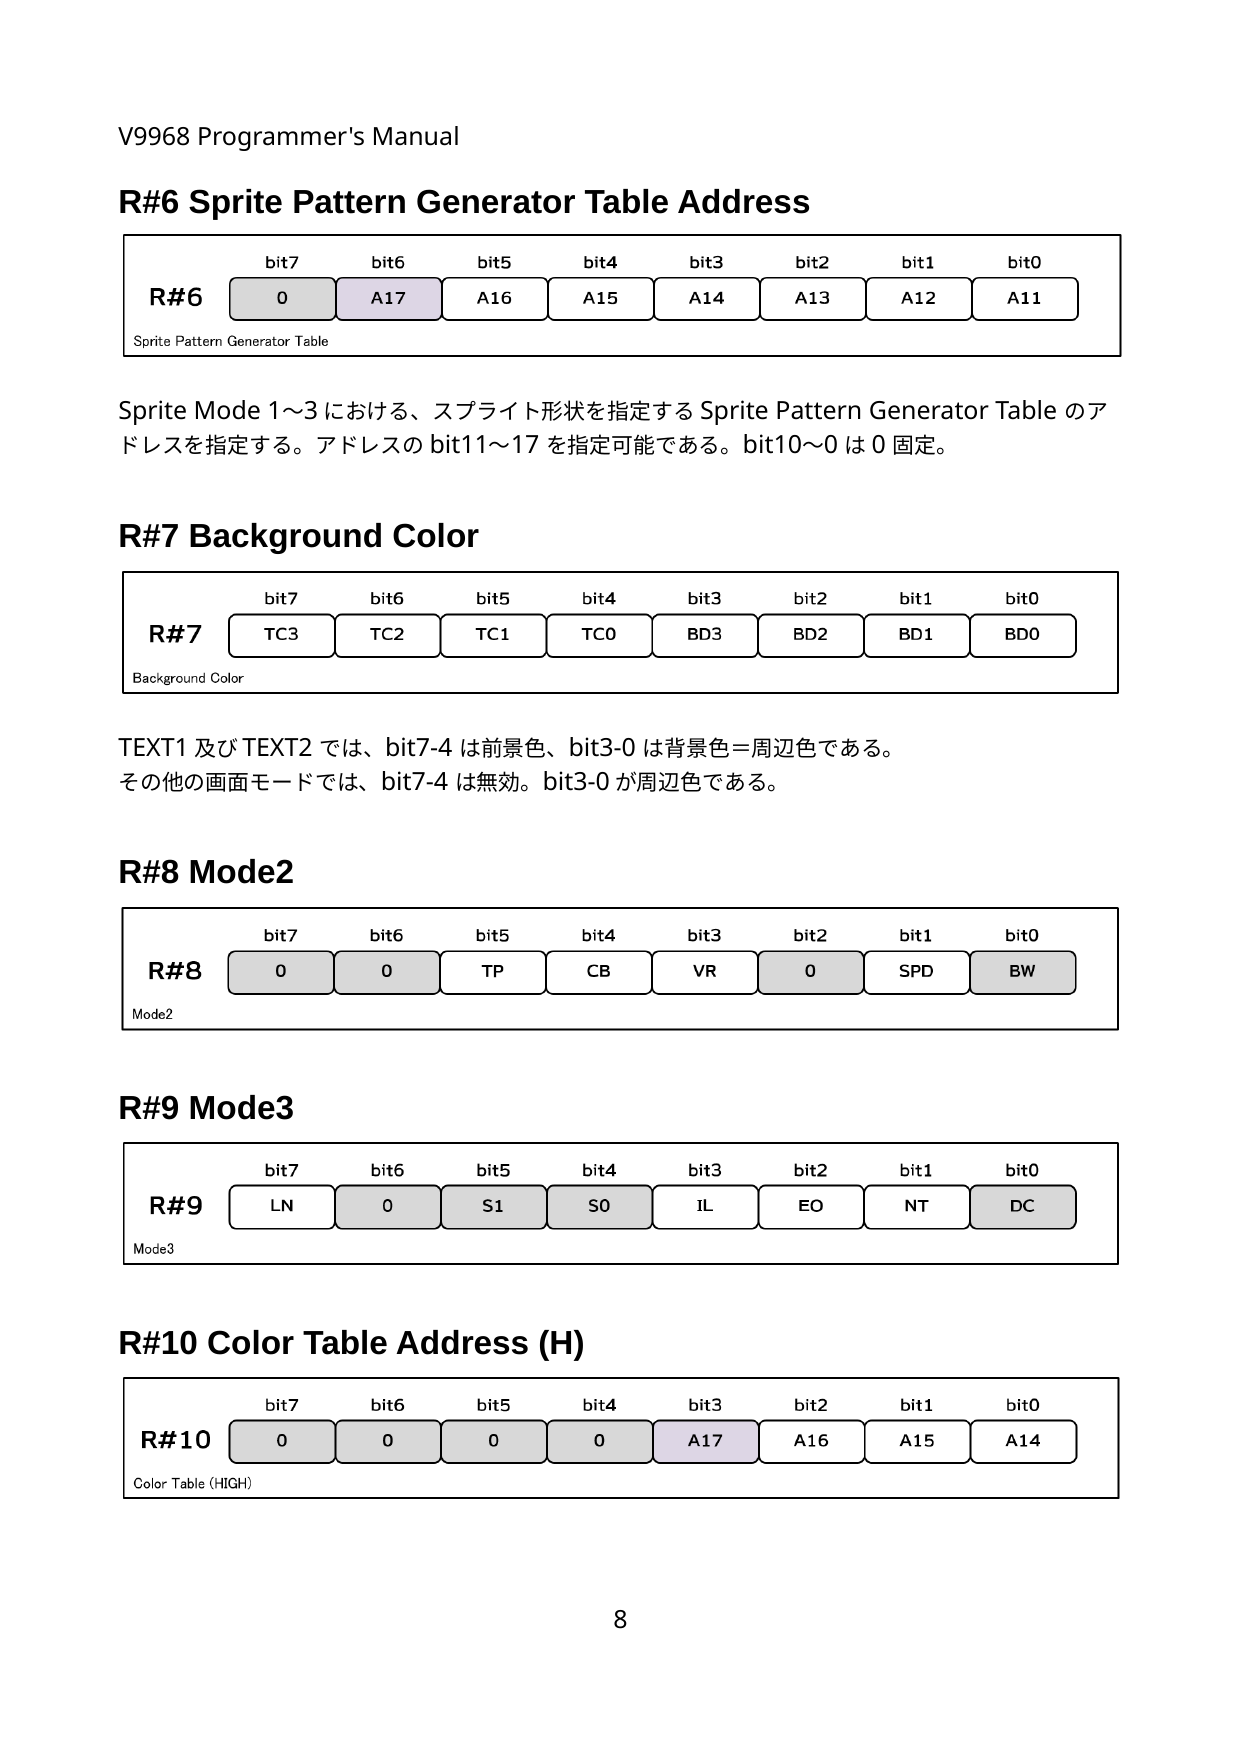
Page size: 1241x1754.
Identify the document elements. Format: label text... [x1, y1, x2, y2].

picture [118, 903, 1123, 1034]
subtitle R#10 Color Table Address (H) [118, 1323, 1122, 1361]
text TEXT1及びTEXT2 では、bit7-4 は前景色、bit3-0 は背景色＝周辺色である。 [118, 729, 1122, 763]
picture [118, 568, 1123, 696]
text その他の画面モードでは、bit7-4 は無効。bit3-0が周辺色である。 [118, 763, 1122, 798]
picture [118, 230, 1123, 359]
picture [118, 1373, 1123, 1502]
picture [118, 1138, 1123, 1268]
subtitle R#9 Mode3 [118, 1088, 1122, 1126]
text Sprite Mode 1～3における、スプライト形状を指定する Sprite Pattern Generator Table のアドレスを指定する。アドレスの bit11～17 を指定可能である。bit10～0 は 0 固定。 [118, 393, 1122, 461]
subtitle R#6 Sprite Pattern Generator Table Address [118, 182, 1122, 220]
subtitle R#7 Background Color [118, 516, 1122, 554]
subtitle R#8 Mode2 [118, 852, 1122, 891]
